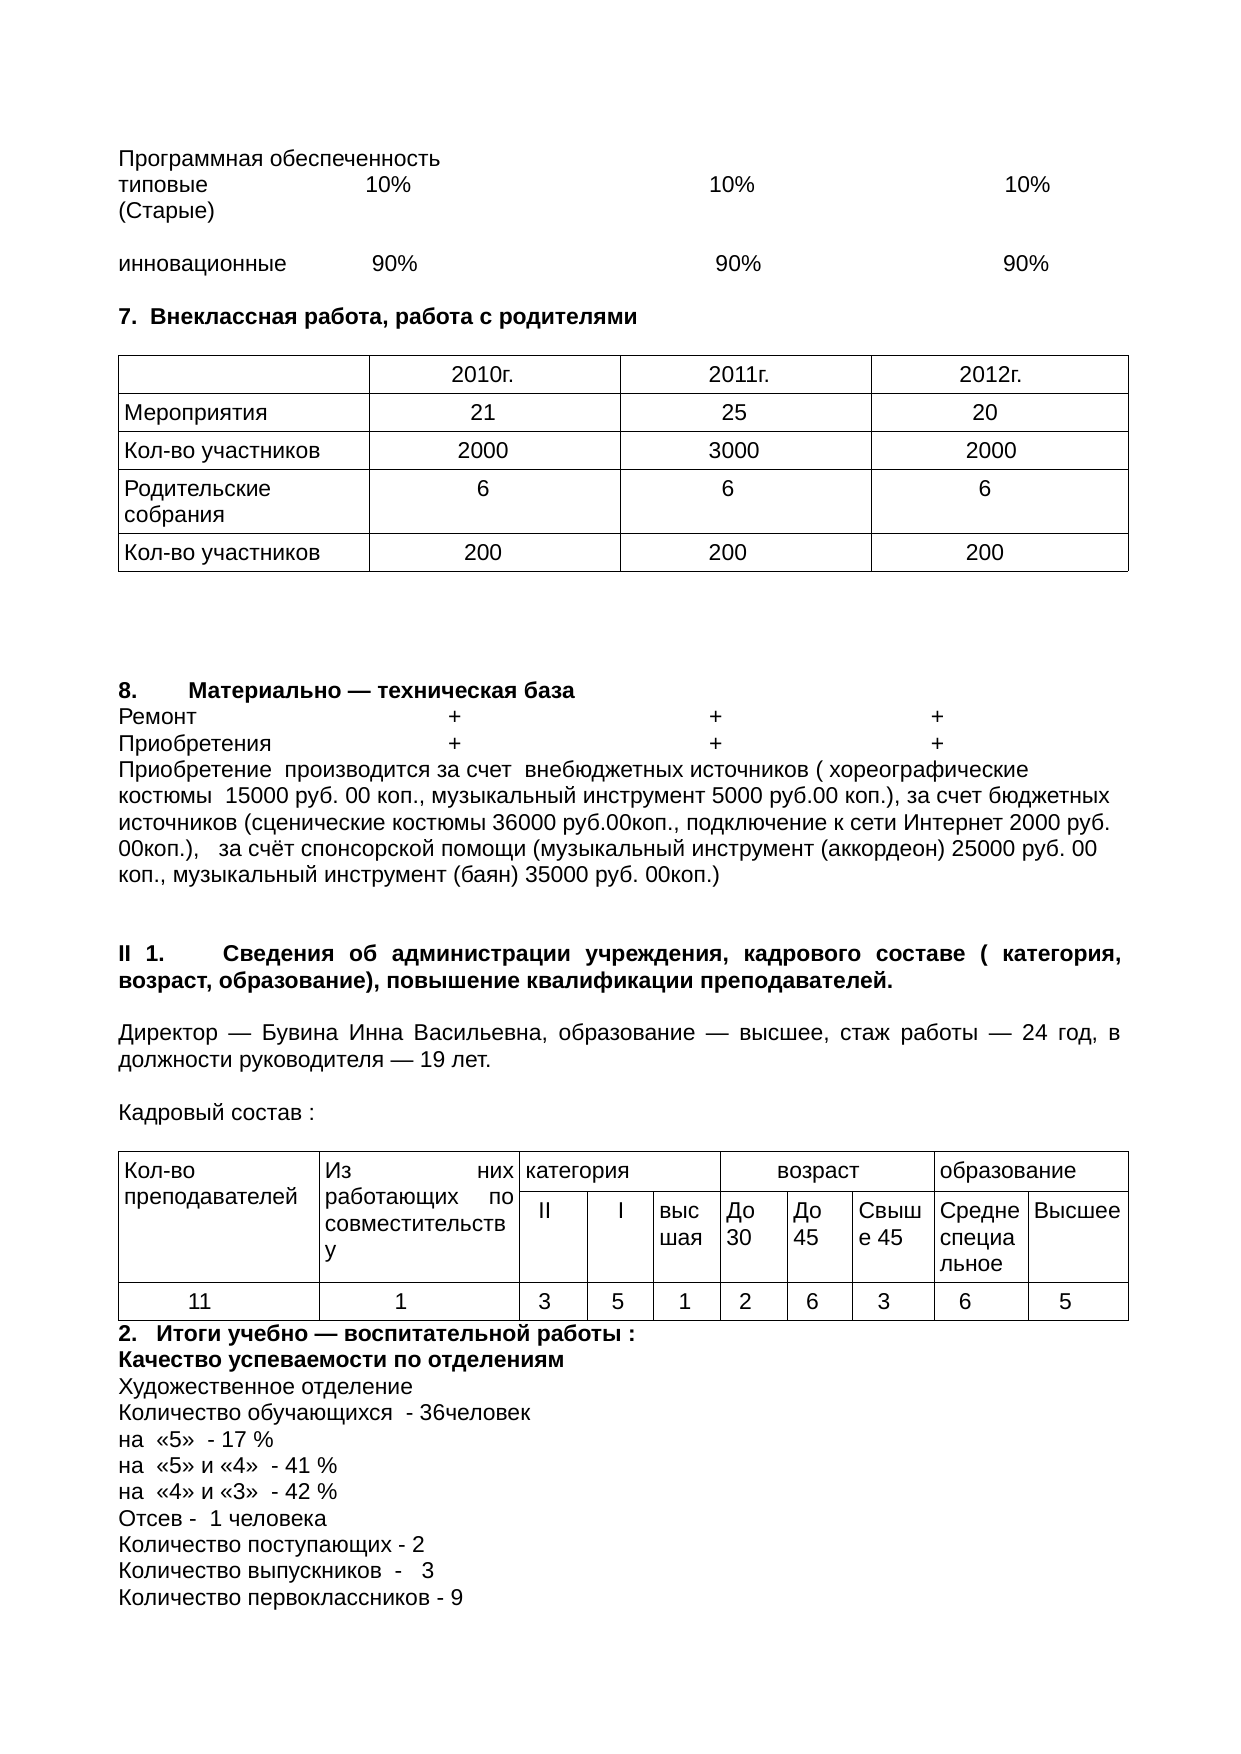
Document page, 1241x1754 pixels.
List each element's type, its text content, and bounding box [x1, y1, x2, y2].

table_cell 2000 [872, 432, 1128, 469]
table_cell 5 [588, 1283, 653, 1320]
table_cell 3 [520, 1283, 587, 1320]
table_cell Кол-во участников [119, 534, 369, 571]
table_cell Кол-во участников [119, 432, 369, 469]
table_cell 200 [872, 534, 1128, 571]
table_cell 21 [370, 394, 620, 431]
table_cell 200 [621, 534, 871, 571]
text Приобретение производится за счет внебюджетных источников ( хореографические костюмы 15000 руб. 00 коп., музыкальный инструмент 5000 руб.00 коп.), за счет бюджетных источников (сценические костюмы 36000 руб.00коп., подключение к сети Интернет 2000 руб. 00коп.), за счёт спонсорской помощи (музыкальный инструмент (аккордеон) 25000 руб. 00 коп., музыкальный инструмент (баян) 35000 руб. 00коп.) [118, 756, 1122, 914]
table_header образование [935, 1152, 1128, 1191]
table_cell 1 [654, 1283, 720, 1320]
table_cell I [588, 1192, 653, 1282]
table_header возраст [721, 1152, 934, 1191]
text Программная обеспеченность типовые 10% 10% 10% (Старые) инновационные 90% 90% 90% [118, 144, 1122, 303]
table_cell Высшее [1029, 1192, 1128, 1282]
text Количество обучающихся - 36человек [118, 1399, 1122, 1426]
table_cell 2 [721, 1283, 787, 1320]
table_header 2011г. [621, 356, 871, 393]
table_cell II [520, 1192, 587, 1282]
table_cell 20 [872, 394, 1128, 431]
text 8. Материально — техническая база Ремонт + + + Приобретения + + + [118, 572, 1122, 756]
text Отсев - 1 человека [118, 1504, 1122, 1531]
table_cell 6 [621, 470, 871, 533]
text 7. Внеклассная работа, работа с родителями [118, 303, 1122, 329]
table_cell 11 [119, 1283, 319, 1320]
text на «5» и «4» - 41 % [118, 1452, 1122, 1478]
text Художественное отделение [118, 1373, 1122, 1399]
text на «4» и «3» - 42 % [118, 1478, 1122, 1504]
text Кадровый состав : [118, 1098, 1122, 1151]
table_header Из них работающих по совместительству [320, 1152, 519, 1282]
table_cell До 30 [721, 1192, 787, 1282]
table_cell Свыше 45 [853, 1192, 934, 1282]
table_cell Средне специальное [935, 1192, 1028, 1282]
table_header категория [520, 1152, 720, 1191]
table_cell 3000 [621, 432, 871, 469]
table_cell Родительские собрания [119, 470, 369, 533]
text на «5» - 17 % [118, 1426, 1122, 1452]
text 2. Итоги учебно — воспитательной работы : [118, 1321, 1122, 1346]
table_cell 25 [621, 394, 871, 431]
table_cell 6 [370, 470, 620, 533]
table_cell До 45 [788, 1192, 852, 1282]
table_header Кол-во преподавателей [119, 1152, 319, 1282]
table_cell 3 [853, 1283, 934, 1320]
table_cell 1 [320, 1283, 519, 1320]
text Количество первоклассников - 9 [118, 1584, 1122, 1610]
text II 1. Сведения об администрации учреждения, кадрового составе ( категория, возраст, образование), повышение квалификации преподавателей. Директор — Бувина Инна Васильевна, образование — высшее, стаж работы — 24 год, в должности руководителя — 19 лет. [118, 940, 1122, 1072]
text Количество выпускников - 3 [118, 1557, 1122, 1584]
table_cell Мероприятия [119, 394, 369, 431]
text Качество успеваемости по отделениям [118, 1346, 1122, 1373]
table_cell 200 [370, 534, 620, 571]
table_cell высшая [654, 1192, 720, 1282]
table_header 2012г. [872, 356, 1128, 393]
table_cell 5 [1029, 1283, 1128, 1320]
table_cell 6 [788, 1283, 852, 1320]
table_cell 2000 [370, 432, 620, 469]
table_header 2010г. [370, 356, 620, 393]
text Количество поступающих - 2 [118, 1531, 1122, 1557]
table_cell 6 [872, 470, 1128, 533]
table_header [119, 356, 369, 393]
table_cell 6 [935, 1283, 1028, 1320]
